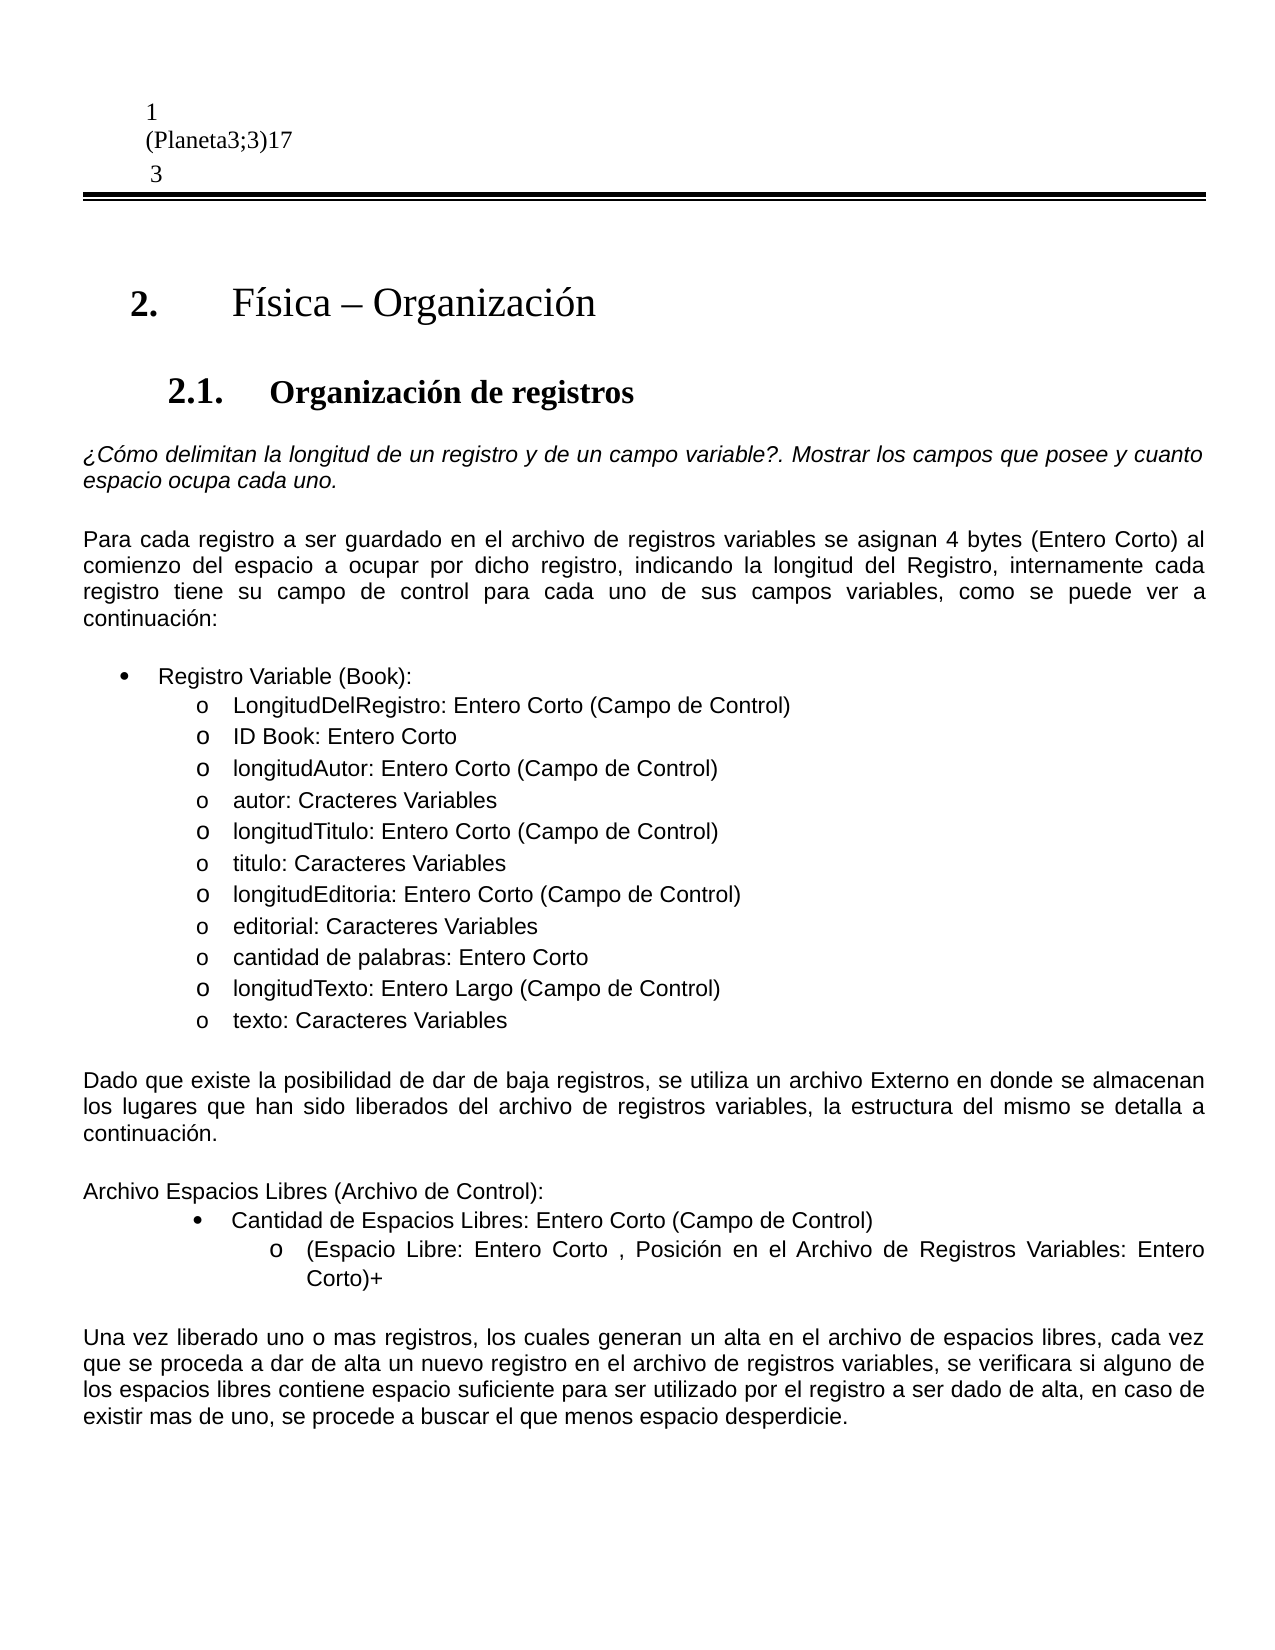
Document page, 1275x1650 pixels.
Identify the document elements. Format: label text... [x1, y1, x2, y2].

list Física – Organización [120, 278, 1206, 326]
list LongitudDelRegistro: Entero Corto (Campo de Control) [195, 692, 1206, 720]
list texto: Caracteres Variables [195, 1007, 1206, 1035]
list Registro Variable (Book): [120, 663, 1206, 689]
text Para cada registro a ser guardado en el archivo de registros variables se asignan 4 bytes (Entero Corto) al comienzo del espacio a ocupar por dicho registro, indicando la longitud del Registro, internamente cada registro tiene su campo de control para cada uno de sus campos variables, como se puede ver a continuación: [83, 526, 1206, 631]
text Una vez liberado uno o mas registros, los cuales generan un alta en el archivo de espacios libres, cada vez que se proceda a dar de alta un nuevo registro en el archivo de registros variables, se verificara si alguno de los espacios libres contiene espacio suficiente para ser utilizado por el registro a ser dado de alta, en caso de existir mas de uno, se procede a buscar el que menos espacio desperdicie. [83, 1324, 1206, 1429]
text ¿Cómo delimitan la longitud de un registro y de un campo variable?. Mostrar los campos que posee y cuanto espacio ocupa cada uno. [83, 441, 1206, 493]
list longitudTexto: Entero Largo (Campo de Control) [195, 975, 1206, 1004]
text Archivo Espacios Libres (Archivo de Control): [83, 1178, 1206, 1204]
list longitudAutor: Entero Corto (Campo de Control) [195, 755, 1206, 784]
list longitudTitulo: Entero Corto (Campo de Control) [195, 818, 1206, 847]
list (Espacio Libre: Entero Corto , Posición en el Archivo de Registros Variables: Entero Corto)+ [269, 1236, 1206, 1292]
text 3 [83, 154, 1206, 192]
list editorial: Caracteres Variables [195, 913, 1206, 941]
text Dado que existe la posibilidad de dar de baja registros, se utiliza un archivo Externo en donde se almacenan los lugares que han sido liberados del archivo de registros variables, la estructura del mismo se detalla a continuación. [83, 1067, 1206, 1146]
list autor: Cracteres Variables [195, 787, 1206, 815]
list Organización de registros [158, 369, 1206, 412]
list Cantidad de Espacios Libres: Entero Corto (Campo de Control) [194, 1207, 1206, 1233]
text 1 [83, 97, 1206, 126]
list cantidad de palabras: Entero Corto [195, 944, 1206, 972]
list longitudEditoria: Entero Corto (Campo de Control) [195, 881, 1206, 910]
list ID Book: Entero Corto [195, 723, 1206, 752]
text (Planeta3;3)17 [83, 126, 1206, 154]
list titulo: Caracteres Variables [195, 850, 1206, 878]
